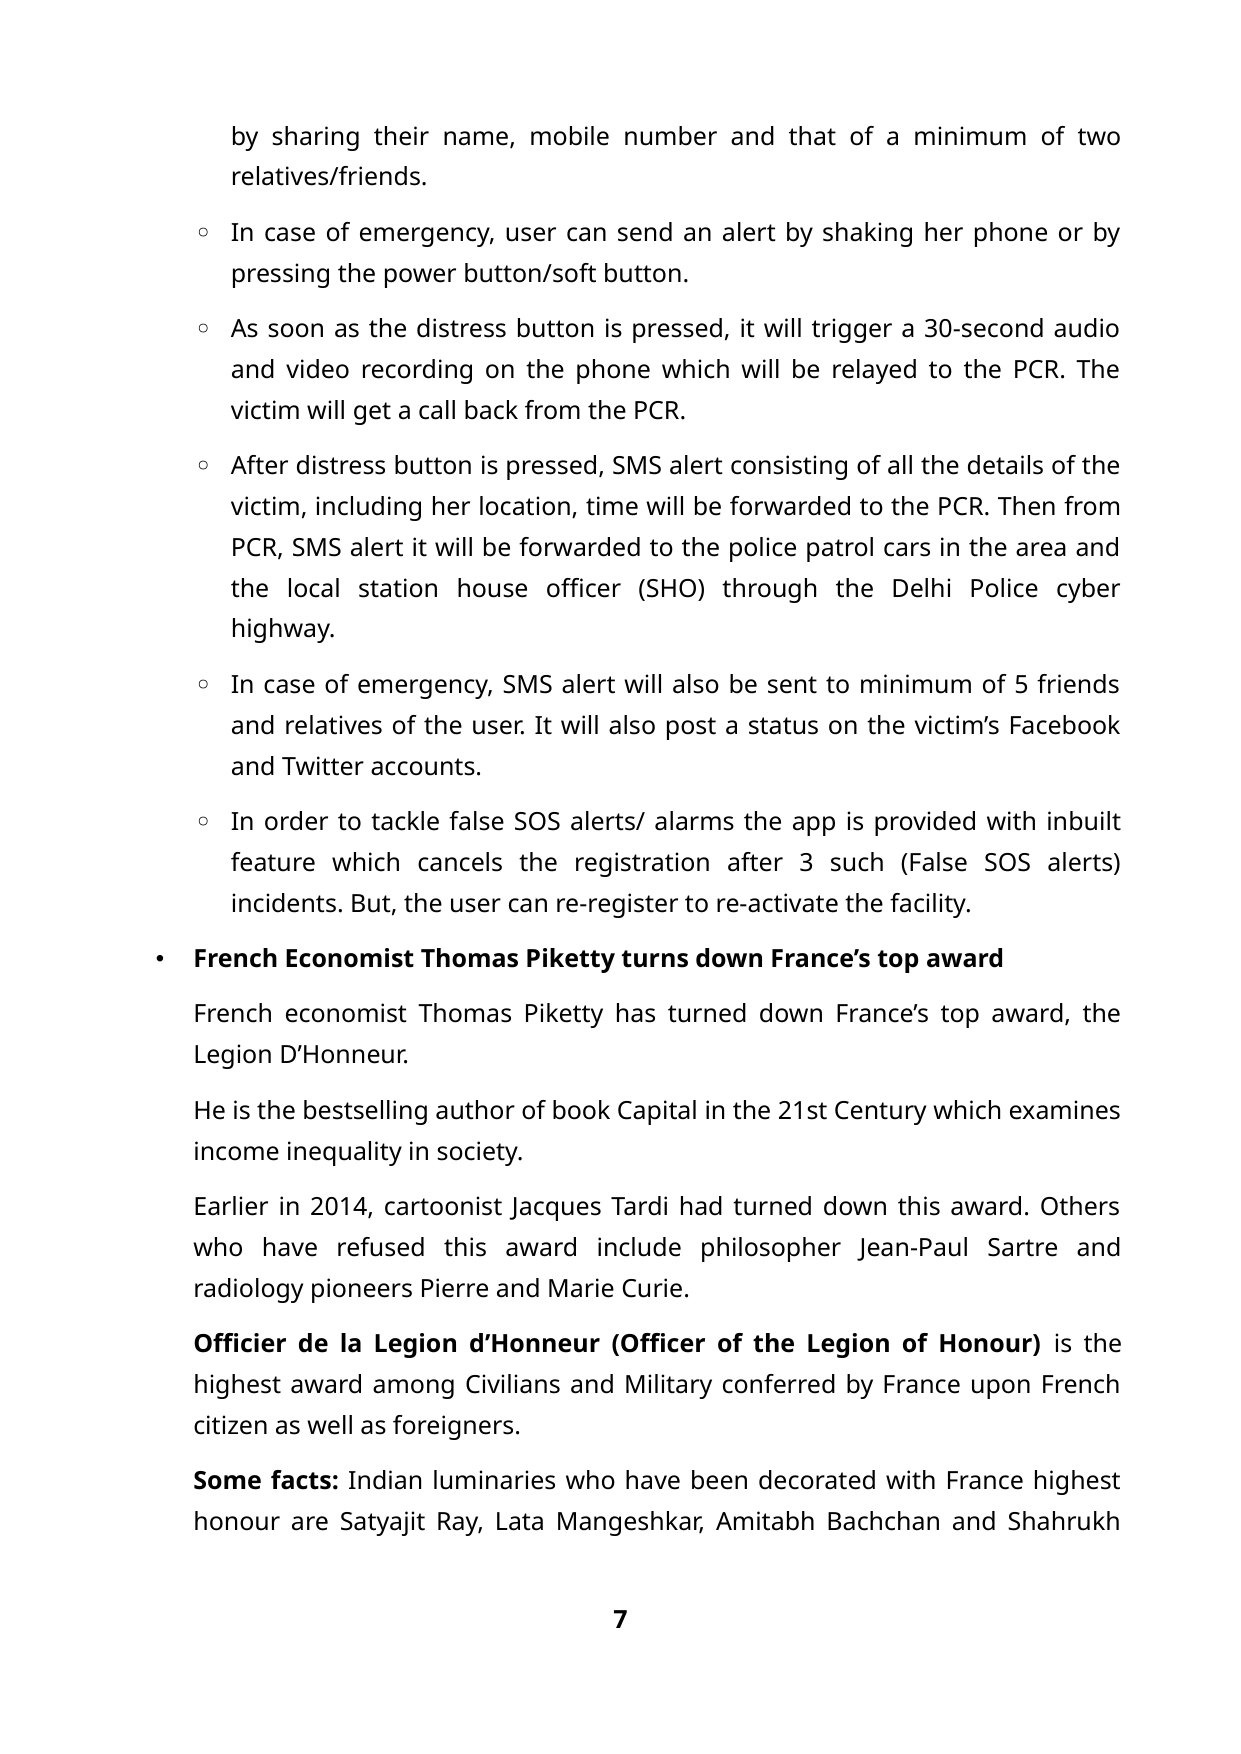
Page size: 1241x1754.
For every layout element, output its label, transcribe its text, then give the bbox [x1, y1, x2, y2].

list Officier de la Legion d’Honneur (Officer of the Legion of Honour) is the highest award among Civilians and Military conferred by France upon French citizen as well as foreigners. [156, 1326, 1122, 1441]
list In order to tackle false SOS alerts/ alarms the app is provided with inbuilt feature which cancels the registration after 3 such (False SOS alerts) incidents. But, the user can re-register to re-activate the facility. [193, 803, 1122, 919]
list After distress button is pressed, SMS alert consisting of all the details of the victim, including her location, time will be forwarded to the PCR. Then from PCR, SMS alert it will be forwarded to the police patrol cars in the area and the local station house officer (SHO) through the Delhi Police cyber highway. [193, 448, 1122, 645]
list by sharing their name, mobile number and that of a minimum of two relatives/friends. [193, 118, 1122, 193]
list In case of emergency, user can send an alert by shaking her phone or by pressing the power button/soft button. [193, 214, 1122, 289]
list Earlier in 2014, cartoonist Jacques Tardi had turned down this award. Others who have refused this award include philosopher Jean-Paul Sartre and radiology pioneers Pierre and Marie Curie. [156, 1188, 1122, 1304]
list French Economist Thomas Piketty turns down France’s top award [156, 941, 1122, 975]
list Some facts: Indian luminaries who have been decorated with France highest honour are Satyajit Ray, Lata Mangeshkar, Amitabh Bachchan and Shahrukh [156, 1463, 1122, 1538]
list French economist Thomas Piketty has turned down France’s top award, the Legion D’Honneur. [156, 996, 1122, 1071]
list He is the bestselling author of book Capital in the 21st Century which examines income inequality in society. [156, 1092, 1122, 1167]
list In case of emergency, SMS alert will also be sent to minimum of 5 friends and relatives of the user. It will also post a status on the victim’s Facebook and Twitter accounts. [193, 666, 1122, 782]
list As soon as the distress button is pressed, it will trigger a 30-second audio and video recording on the phone which will be relayed to the PCR. The victim will get a call back from the PCR. [193, 311, 1122, 426]
